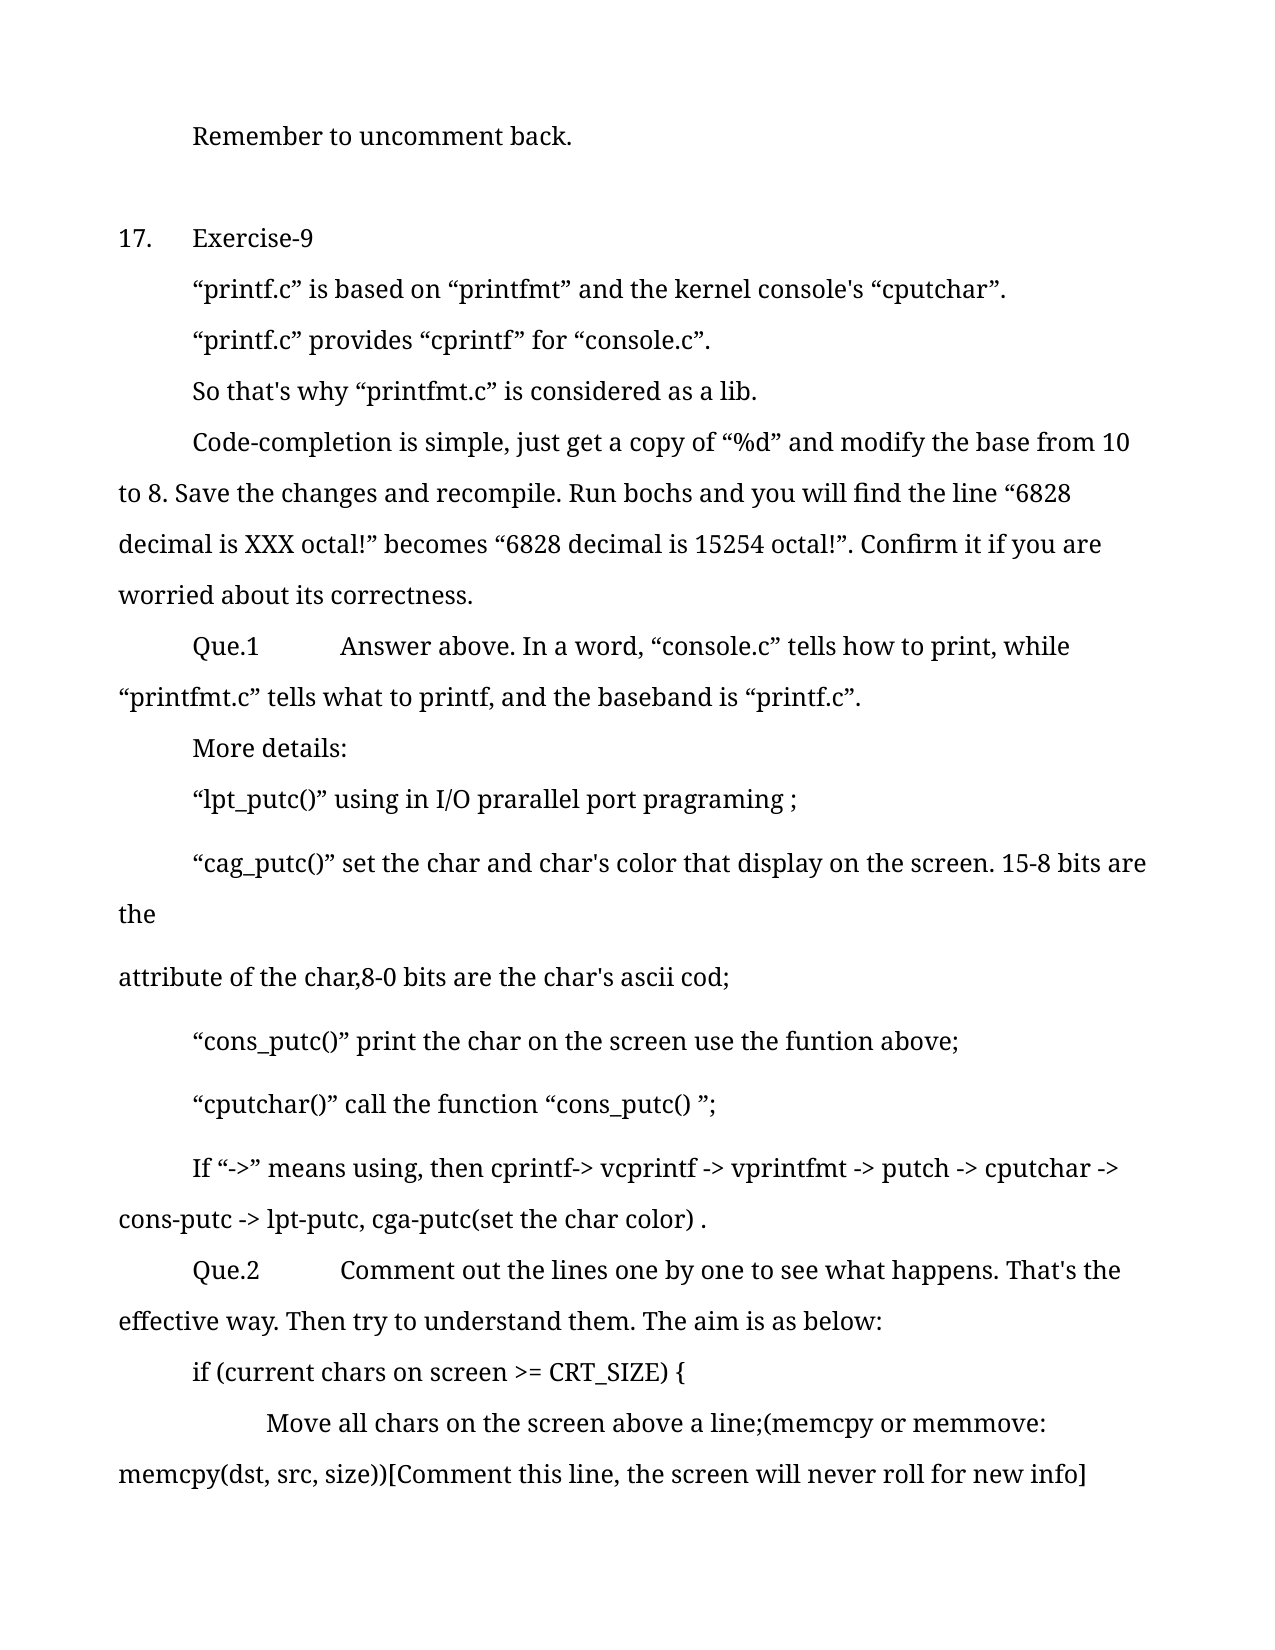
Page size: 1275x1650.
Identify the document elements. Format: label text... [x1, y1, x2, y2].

text “cons_putc()” print the char on the screen use the funtion above; [118, 1023, 1157, 1057]
text If “->” means using, then cprintf-> vcprintf -> vprintfmt -> putch -> cputchar -> cons-putc -> lpt-putc, cga-putc(set the char color) . Que.2 Comment out the lines one by one to see what happens. That's the effective way. Then try to understand them. The aim is as below: if (current chars on screen >= CRT_SIZE) { Move all chars on the screen above a line;(memcpy or memmove: memcpy(dst, src, size))[Comment this line, the screen will never roll for new info] [118, 1150, 1157, 1491]
text attribute of the char,8-0 bits are the char's ascii cod; [118, 960, 1157, 994]
text “cag_putc()” set the char and char's color that display on the screen. 15-8 bits are the [118, 845, 1157, 930]
text “cputchar()” call the function “cons_putc() ”; [118, 1087, 1157, 1121]
text Remember to uncomment back. 17. Exercise-9 “printf.c” is based on “printfmt” and the kernel console's “cputchar”. “printf.c” provides “cprintf” for “console.c”. So that's why “printfmt.c” is considered as a lib. Code-completion is simple, just get a copy of “%d” and modify the base from 10 to 8. Save the changes and recompile. Run bochs and you will find the line “6828 decimal is XXX octal!” becomes “6828 decimal is 15254 octal!”. Confirm it if you are worried about its correctness. Que.1 Answer above. In a word, “console.c” tells how to print, while “printfmt.c” tells what to printf, and the baseband is “printf.c”. More details: “lpt_putc()” using in I/O prarallel port pragraming ; [118, 118, 1157, 816]
